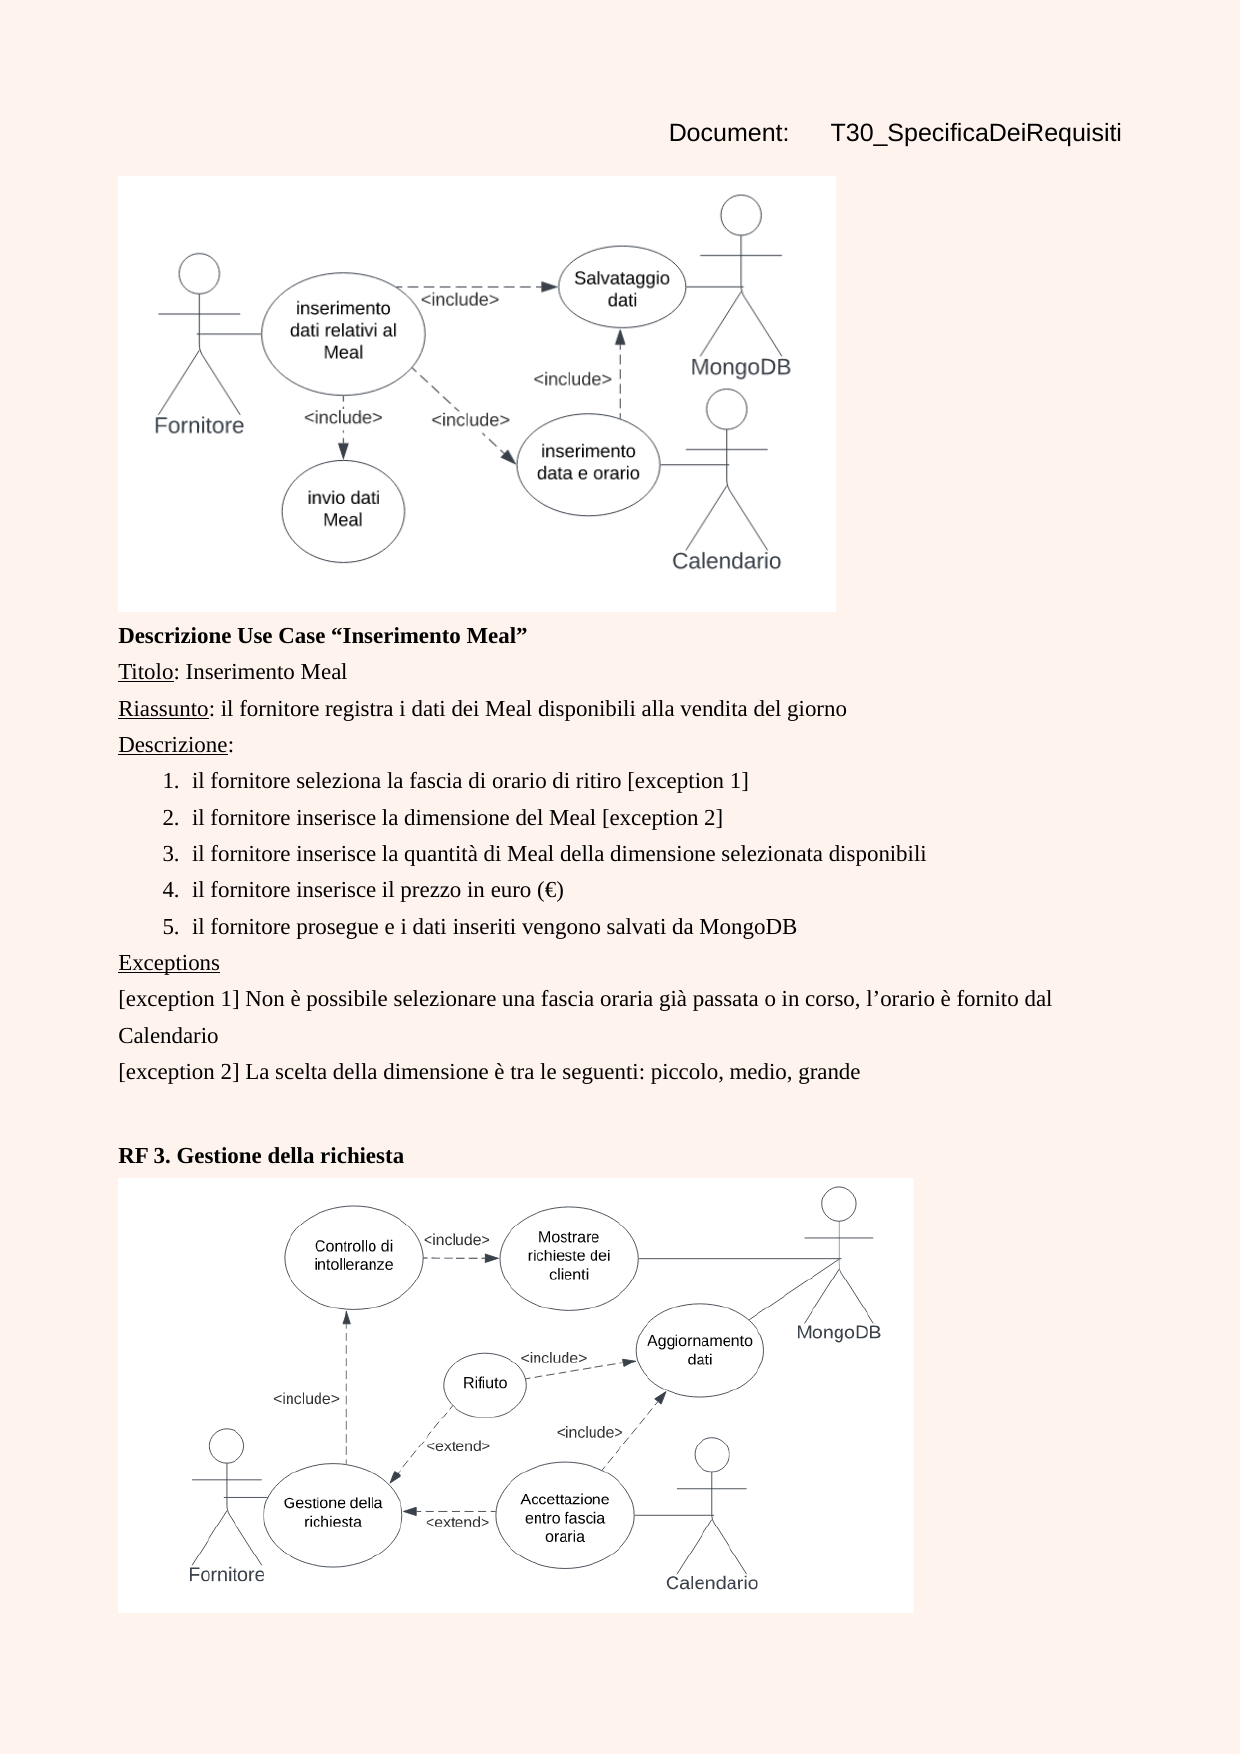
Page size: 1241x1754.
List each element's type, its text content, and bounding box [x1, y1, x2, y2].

text [exception 2] La scelta della dimensione è tra le seguenti: piccolo, medio, grande [118, 1058, 1122, 1084]
list il fornitore seleziona la fascia di orario di ritiro [exception 1] [162, 767, 1122, 794]
text Riassunto: il fornitore registra i dati dei Meal disponibili alla vendita del giorno [118, 694, 1122, 721]
text RF 3. Gestione della richiesta [118, 1142, 1122, 1168]
text Descrizione: [118, 731, 1122, 757]
list il fornitore inserisce il prezzo in euro (€) [162, 876, 1122, 903]
text Titolo: Inserimento Meal [118, 658, 1122, 684]
list il fornitore inserisce la dimensione del Meal [exception 2] [162, 804, 1122, 830]
picture [118, 1178, 914, 1613]
text Descrizione Use Case “Inserimento Meal” [118, 622, 1122, 648]
list il fornitore inserisce la quantità di Meal della dimensione selezionata disponibili [162, 840, 1122, 866]
text Exceptions [118, 949, 1122, 975]
text [exception 1] Non è possibile selezionare una fascia oraria già passata o in corso, l’orario è fornito dal Calendario [118, 985, 1122, 1048]
list il fornitore prosegue e i dati inseriti vengono salvati da MongoDB [162, 913, 1122, 939]
picture [118, 176, 426, 612]
